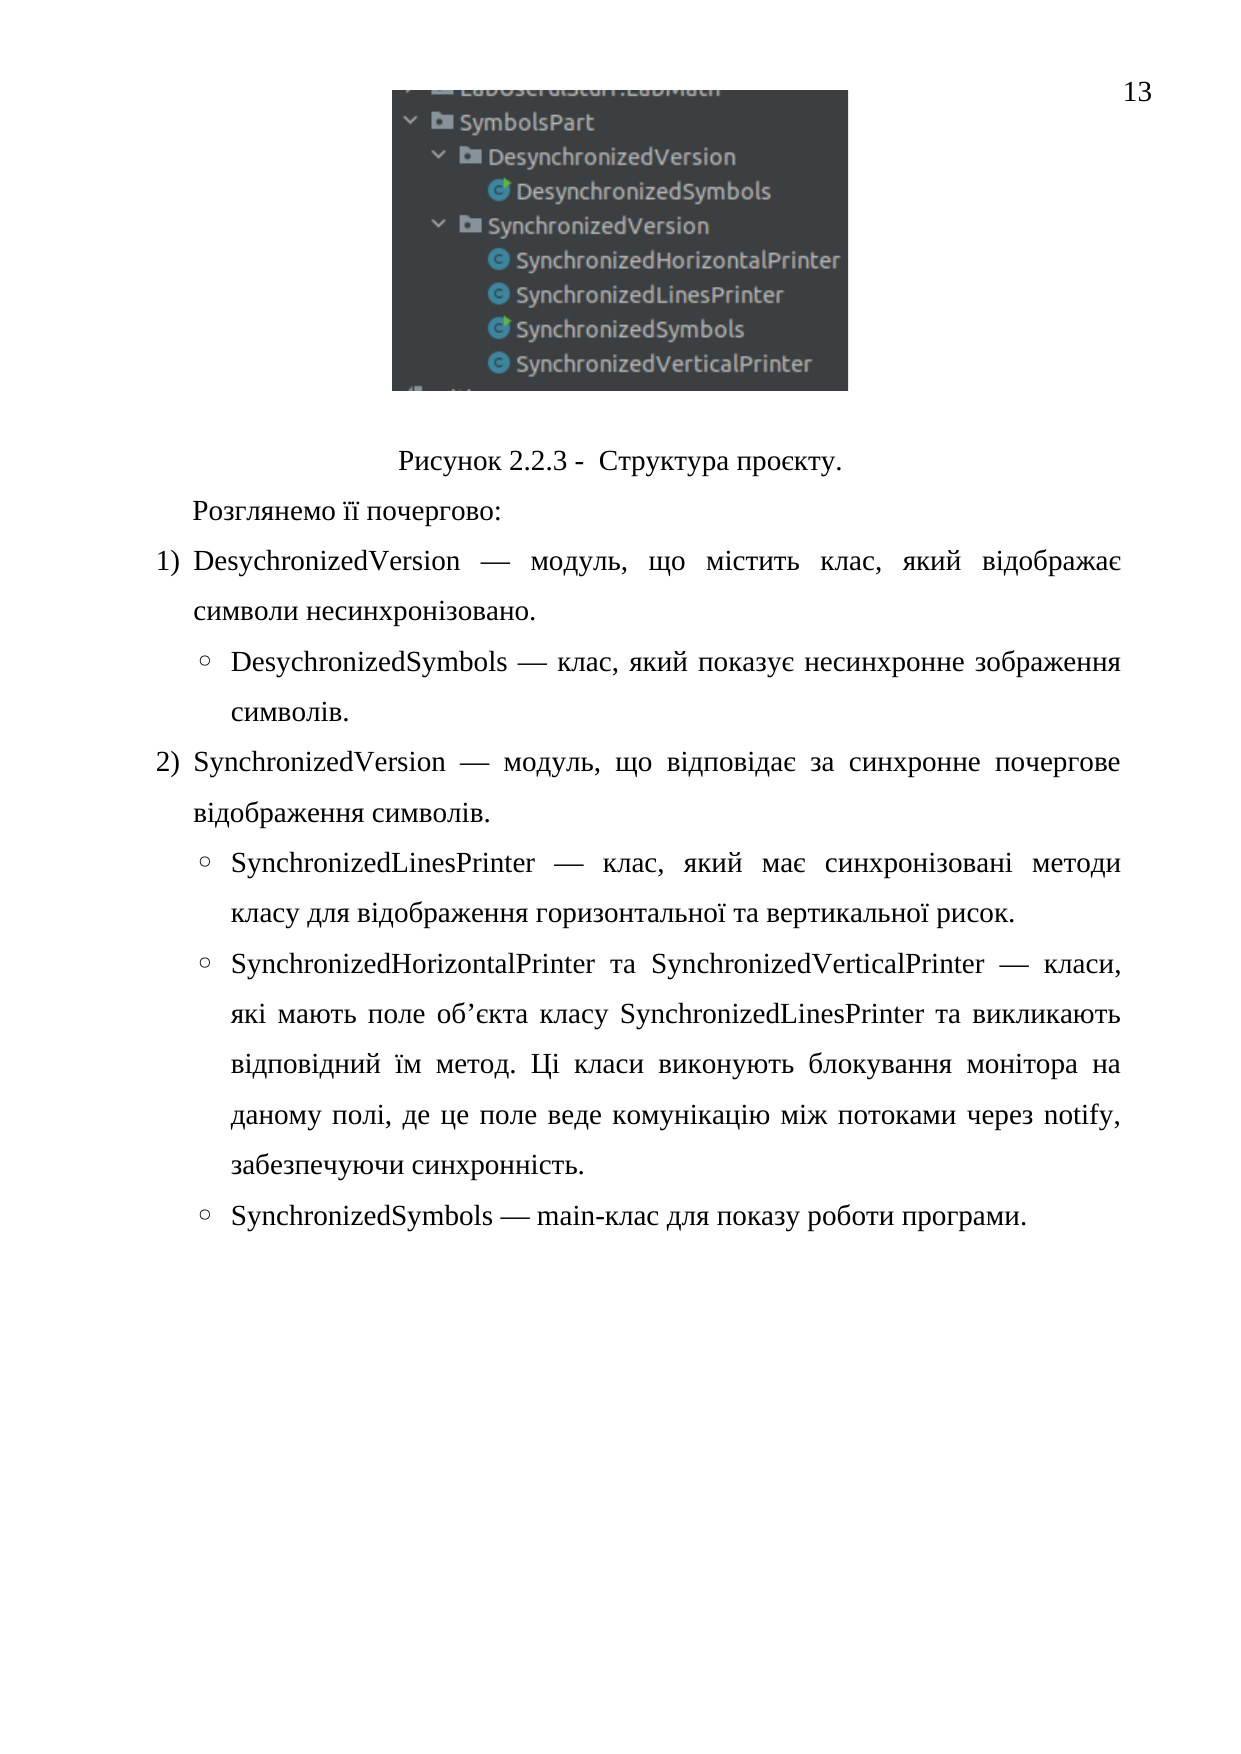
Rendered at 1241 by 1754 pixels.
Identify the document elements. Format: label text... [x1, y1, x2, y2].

picture [392, 90, 849, 391]
list SynchronizedHorizontalPrinter та SynchronizedVerticalPrinter — класи, які мають поле об’єкта класу SynchronizedLinesPrinter та викликають відповідний їм метод. Ці класи виконують блокування монітора на даному полі, де це поле веде комунікацію між потоками через notify, забезпечуючи синхронність. [193, 946, 1122, 1181]
list DesychronizedSymbols — клас, який показує несинхронне зображення символів. [193, 644, 1122, 728]
list SynchronizedSymbols — main-клас для показу роботи програми. [193, 1198, 1122, 1231]
list DesychronizedVersion — модуль, що містить клас, який відображає символи несинхронізовано. [156, 543, 1122, 627]
subtitle Структура проєкту. [118, 443, 1122, 476]
list SynchronizedVersion — модуль, що відповідає за синхронне почергове відображення символів. [156, 744, 1122, 828]
text Розглянемо її почергово: [118, 493, 1122, 526]
list SynchronizedLinesPrinter — клас, який має синхронізовані методи класу для відображення горизонтальної та вертикальної рисок. [193, 845, 1122, 929]
